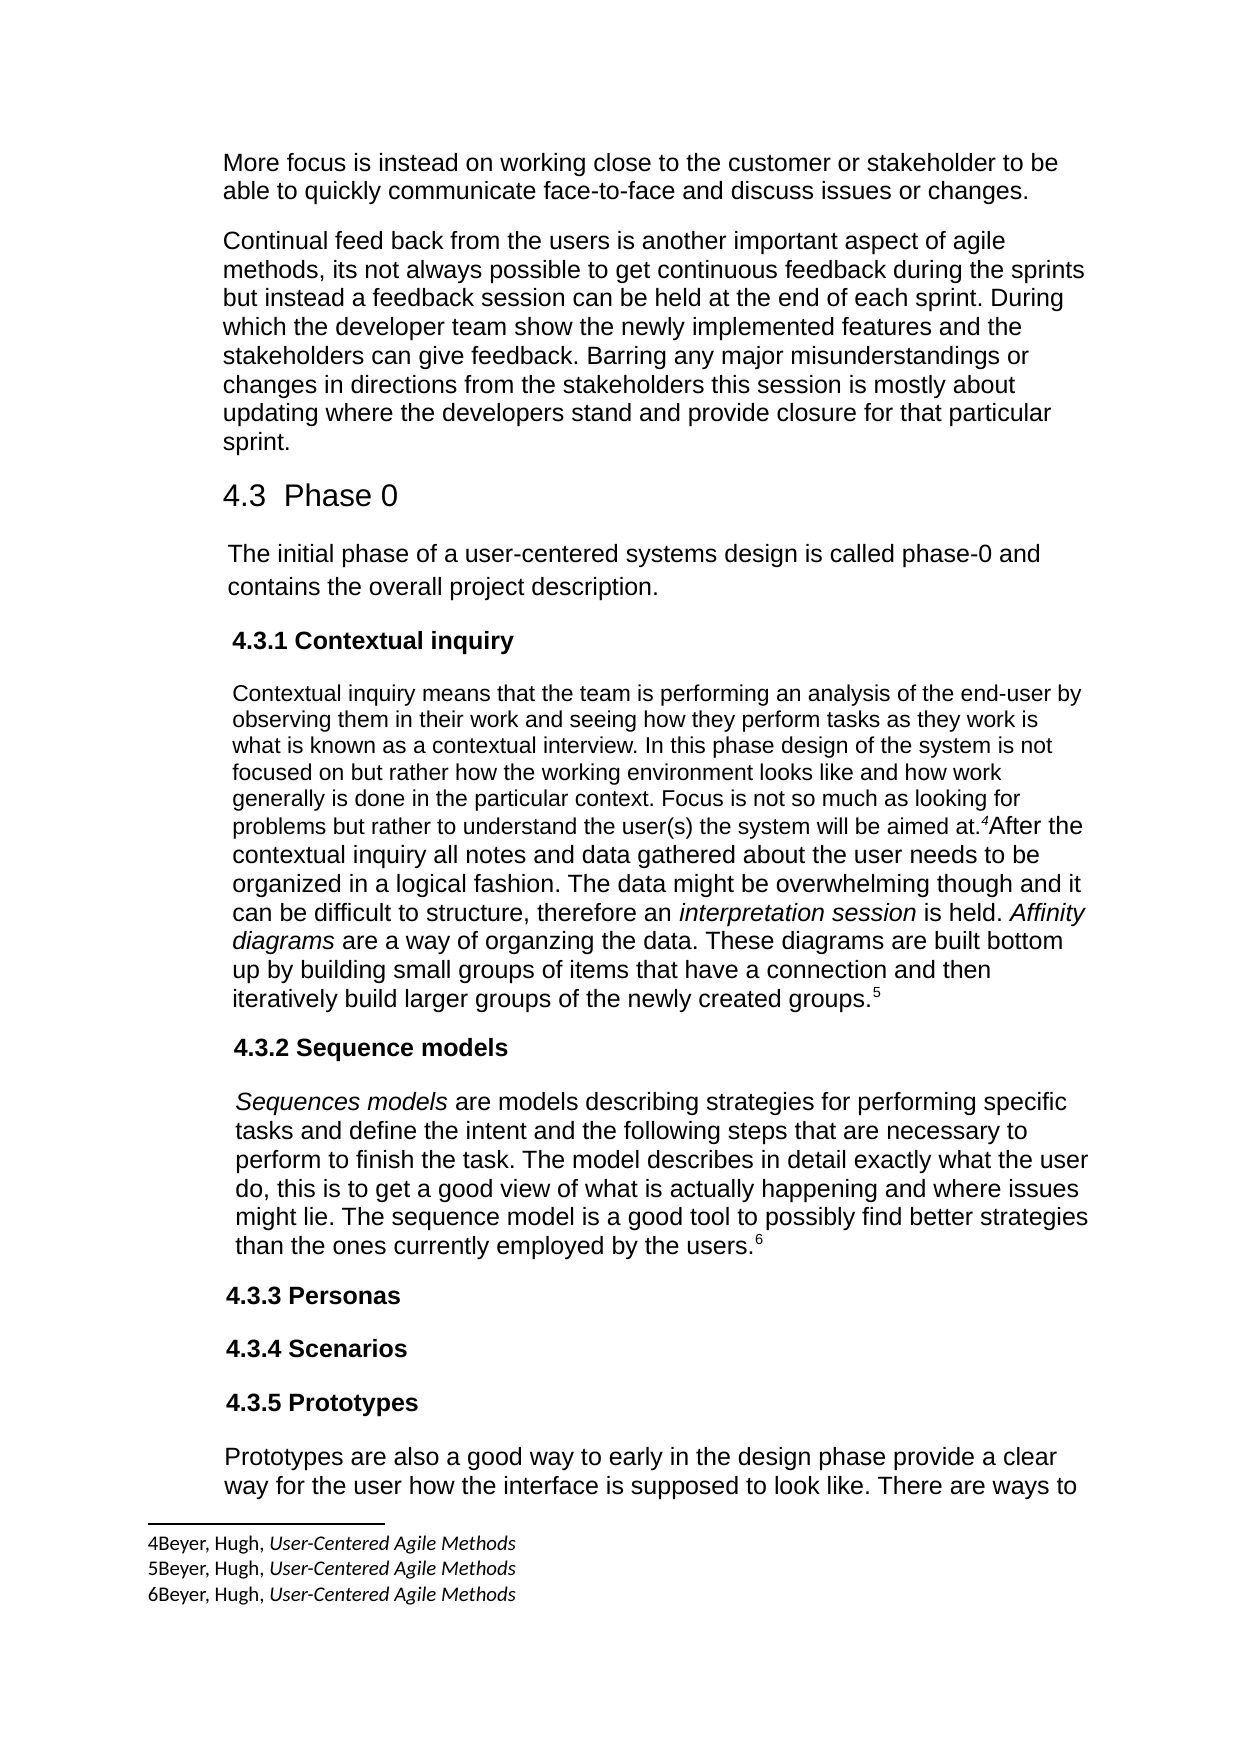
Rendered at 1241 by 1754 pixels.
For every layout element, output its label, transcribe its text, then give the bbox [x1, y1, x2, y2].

list Continual feed back from the users is another important aspect of agile methods, its not always possible to get continuous feedback during the sprints but instead a feedback session can be held at the end of each sprint. During which the developer team show the newly implemented features and the stakeholders can give feedback. Barring any major misunderstandings or changes in directions from the stakeholders this session is mostly about updating where the developers stand and provide closure for that particular sprint. [185, 226, 1093, 456]
list 4.3.4 Scenarios [188, 1334, 1093, 1363]
list Beyer, Hugh, User-Centered Agile Methods [148, 1556, 1093, 1581]
list 4.3.5 Prototypes [188, 1388, 1093, 1417]
list Beyer, Hugh, User-Centered Agile Methods [148, 1530, 1093, 1556]
list The initial phase of a user-centered systems design is called phase-0 and contains the overall project description. [190, 539, 1093, 601]
list 4.3.1 Contextual inquiry [194, 626, 1093, 654]
list Sequences models are models describing strategies for performing specific tasks and define the intent and the following steps that are necessary to perform to finish the task. The model describes in detail exactly what the user do, this is to get a good view of what is actually happening and where issues might lie. The sequence model is a good tool to possibly find better strategies than the ones currently employed by the users. [198, 1087, 1093, 1260]
list 4.3.2 Sequence models [196, 1033, 1093, 1062]
list More focus is instead on working close to the customer or stakeholder to be able to quickly communicate face-to-face and discuss issues or changes. [185, 148, 1093, 205]
list Contextual inquiry means that the team is performing an analysis of the end-user by observing them in their work and seeing how they perform tasks as they work is what is known as a contextual interview. In this phase design of the system is not focused on but rather how the working environment looks like and how work generally is done in the particular context. Focus is not so much as looking for problems but rather to understand the user(s) the system will be aimed at.After the contextual inquiry all notes and data gathered about the user needs to be organized in a logical fashion. The data might be overwhelming though and it can be difficult to structure, therefore an interpretation session is held. Affinity diagrams are a way of organzing the data. These diagrams are built bottom up by building small groups of items that have a connection and then iteratively build larger groups of the newly created groups. [194, 679, 1093, 1013]
list 4.3.3 Personas [188, 1281, 1093, 1309]
list Prototypes are also a good way to early in the design phase provide a clear way for the user how the interface is supposed to look like. There are ways to [187, 1442, 1093, 1500]
list Beyer, Hugh, User-Centered Agile Methods [148, 1581, 1093, 1606]
list Phase 0 [223, 477, 1093, 513]
